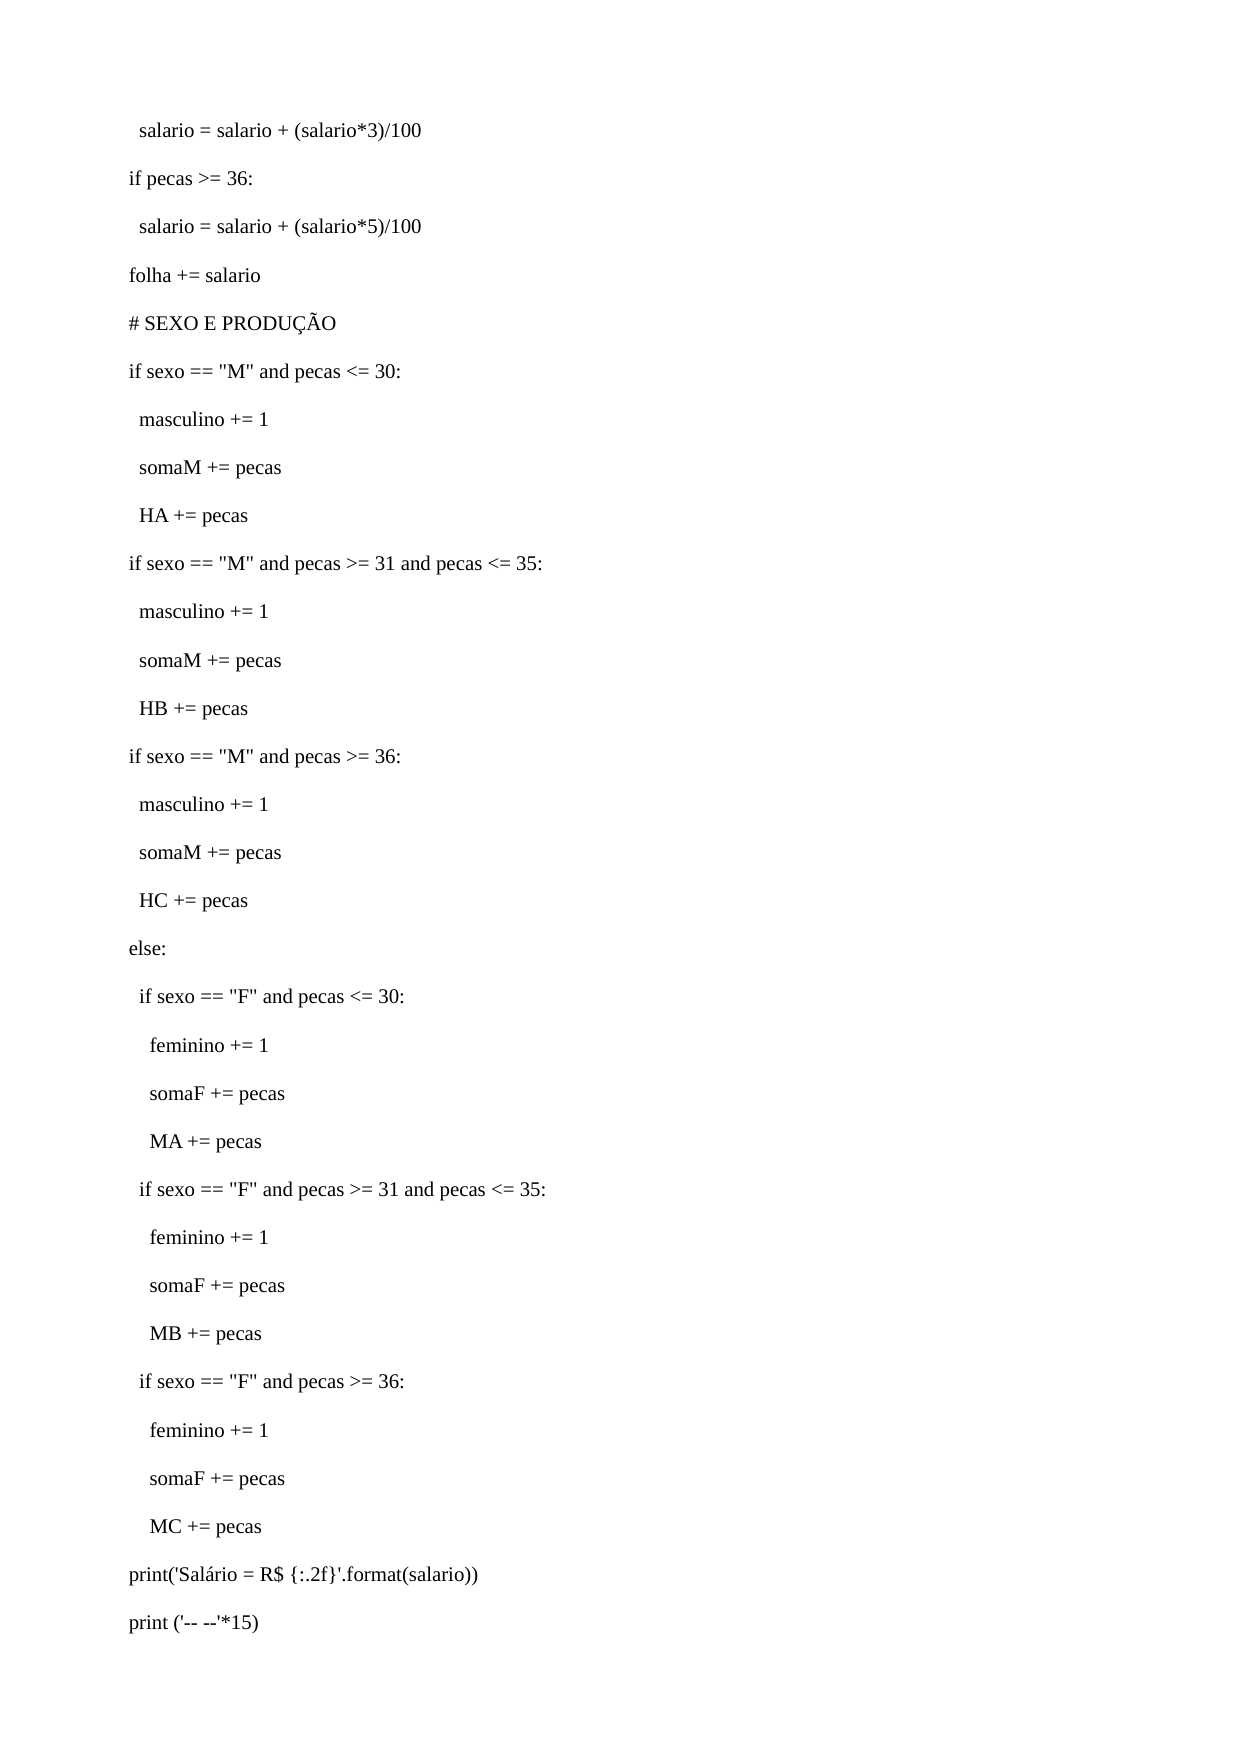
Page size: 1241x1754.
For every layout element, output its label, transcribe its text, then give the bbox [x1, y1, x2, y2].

text salario = salario + (salario*3)/100 if pecas >= 36: salario = salario + (salario*5)/100 folha += salario # SEXO E PRODUÇÃO if sexo == "M" and pecas <= 30: masculino += 1 somaM += pecas HA += pecas if sexo == "M" and pecas >= 31 and pecas <= 35: masculino += 1 somaM += pecas HB += pecas if sexo == "M" and pecas >= 36: masculino += 1 somaM += pecas HC += pecas else: if sexo == "F" and pecas <= 30: feminino += 1 somaF += pecas MA += pecas if sexo == "F" and pecas >= 31 and pecas <= 35: feminino += 1 somaF += pecas MB += pecas if sexo == "F" and pecas >= 36: feminino += 1 somaF += pecas MC += pecas print('Salário = R$ {:.2f}'.format(salario)) print ('-- --'*15) [118, 118, 1122, 1634]
